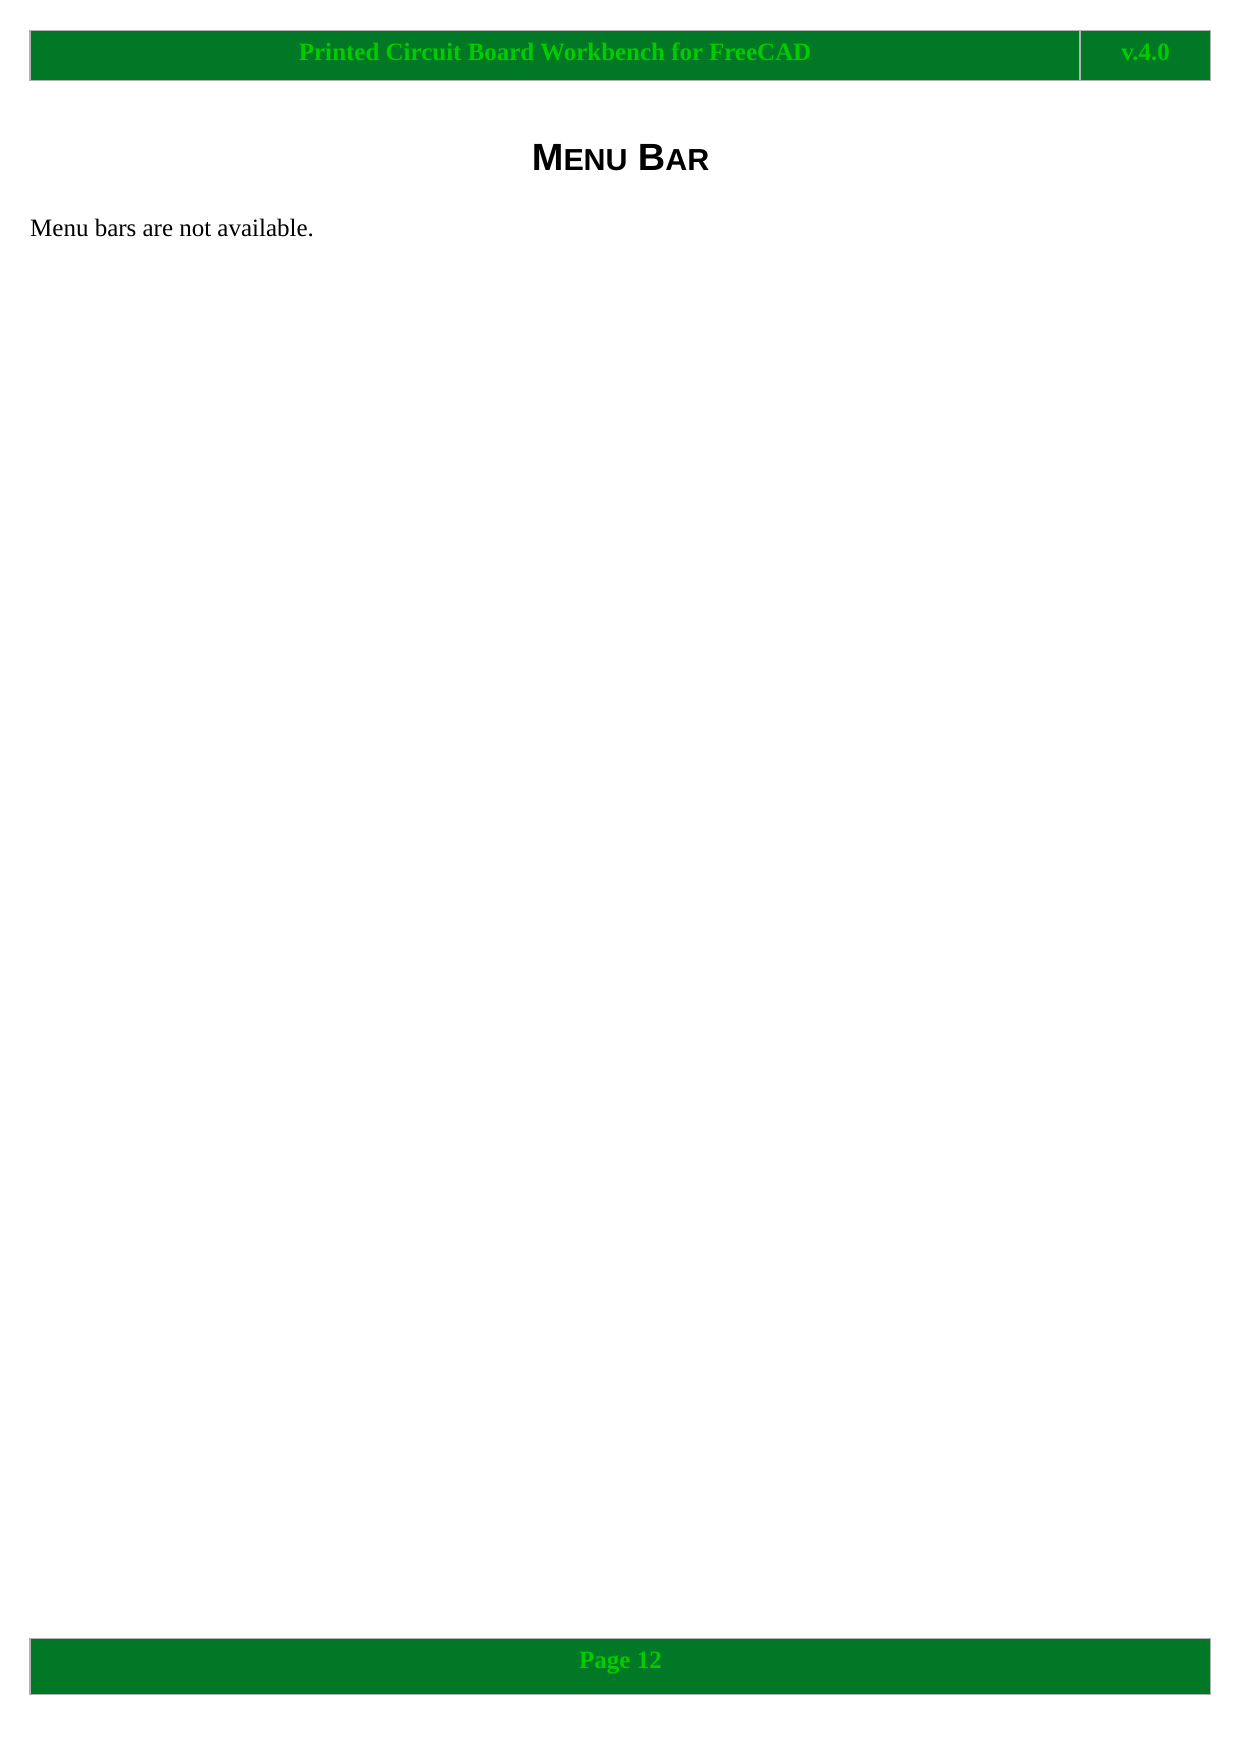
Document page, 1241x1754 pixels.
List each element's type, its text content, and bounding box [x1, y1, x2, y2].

subtitle Menu Bar [30, 135, 1211, 179]
text Menu bars are not available. [30, 213, 1211, 242]
